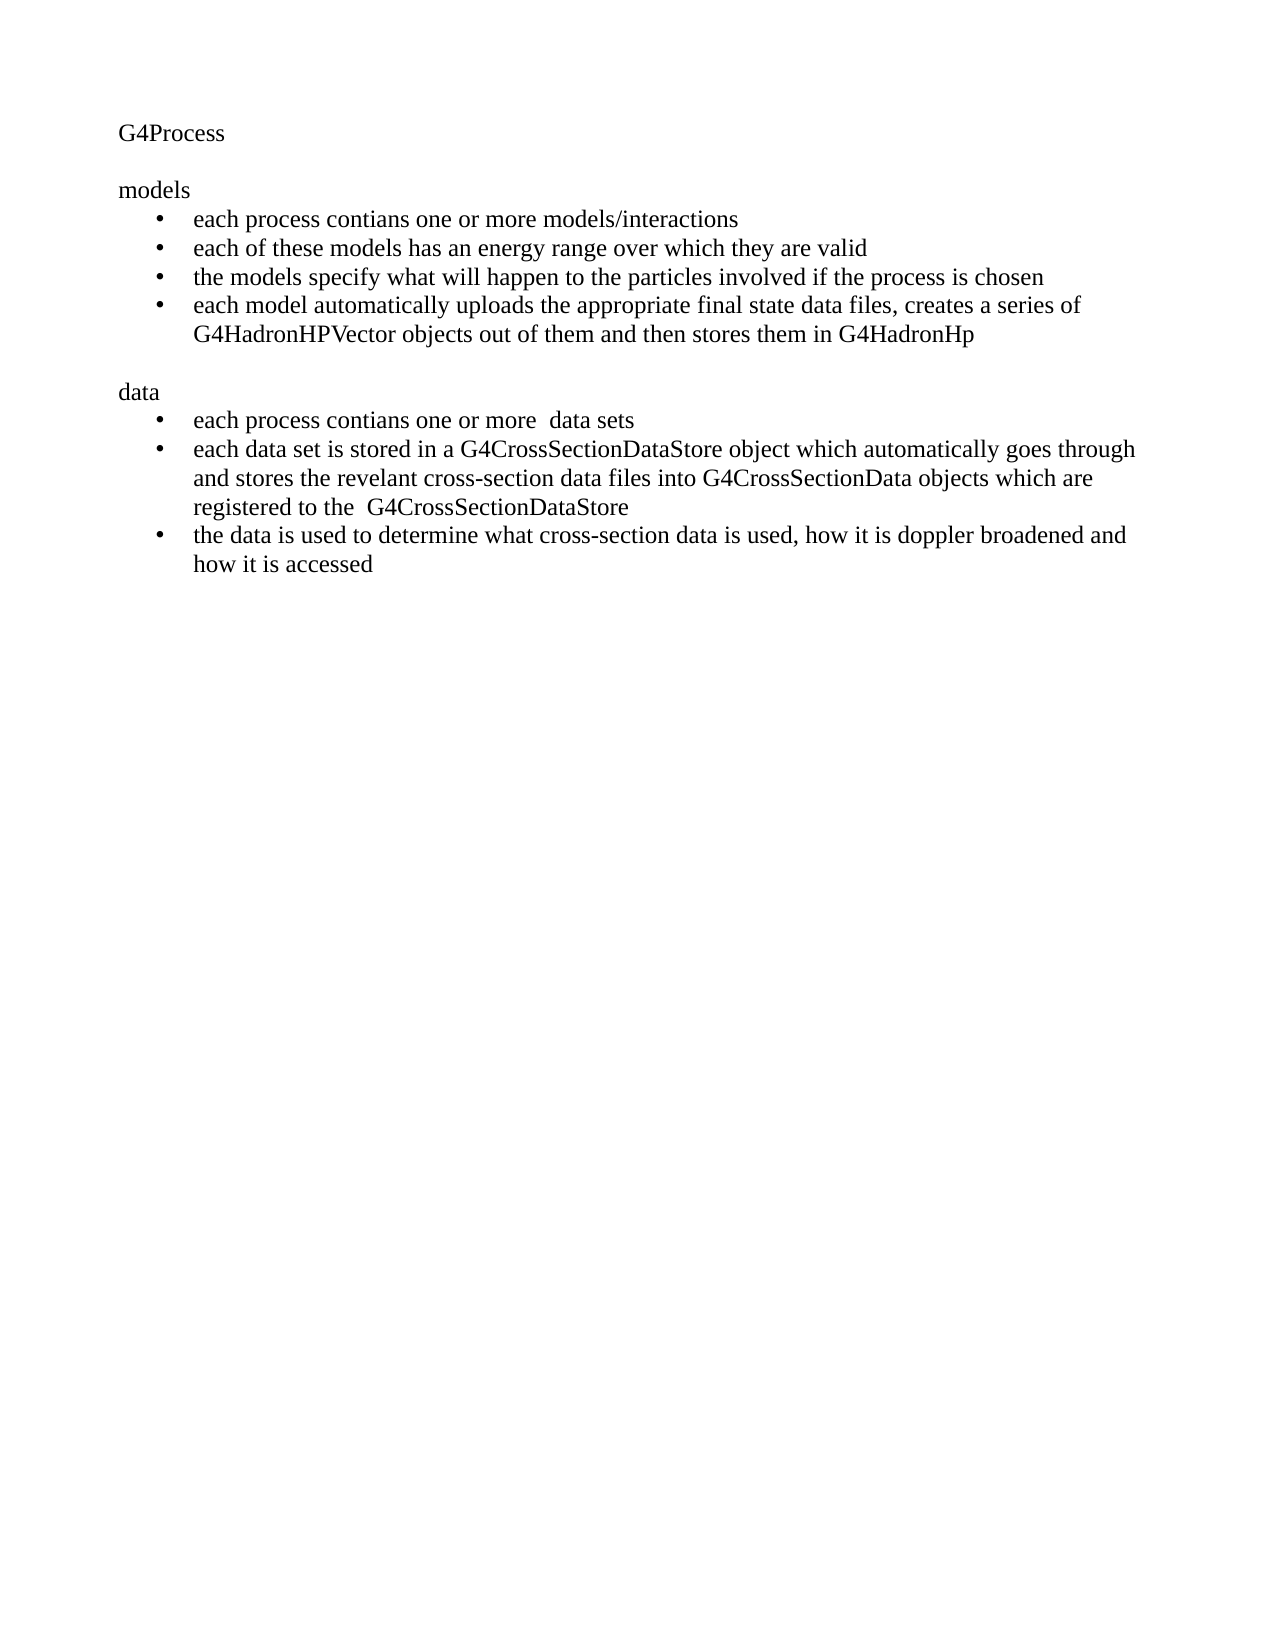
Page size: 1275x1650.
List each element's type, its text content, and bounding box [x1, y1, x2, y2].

list each process contians one or more models/interactions [156, 204, 1157, 233]
list the models specify what will happen to the particles involved if the process is chosen [156, 262, 1157, 291]
list each data set is stored in a G4CrossSectionDataStore object which automatically goes through and stores the revelant cross-section data files into G4CrossSectionData objects which are registered to the G4CrossSectionDataStore [156, 434, 1157, 521]
text data [118, 377, 1157, 406]
list each process contians one or more data sets [156, 406, 1157, 434]
list each model automatically uploads the appropriate final state data files, creates a series of G4HadronHPVector objects out of them and then stores them in G4HadronHp [156, 291, 1157, 348]
text G4Process [118, 118, 1157, 147]
text models [118, 176, 1157, 204]
list each of these models has an energy range over which they are valid [156, 233, 1157, 262]
list the data is used to determine what cross-section data is used, how it is doppler broadened and how it is accessed [156, 521, 1157, 578]
